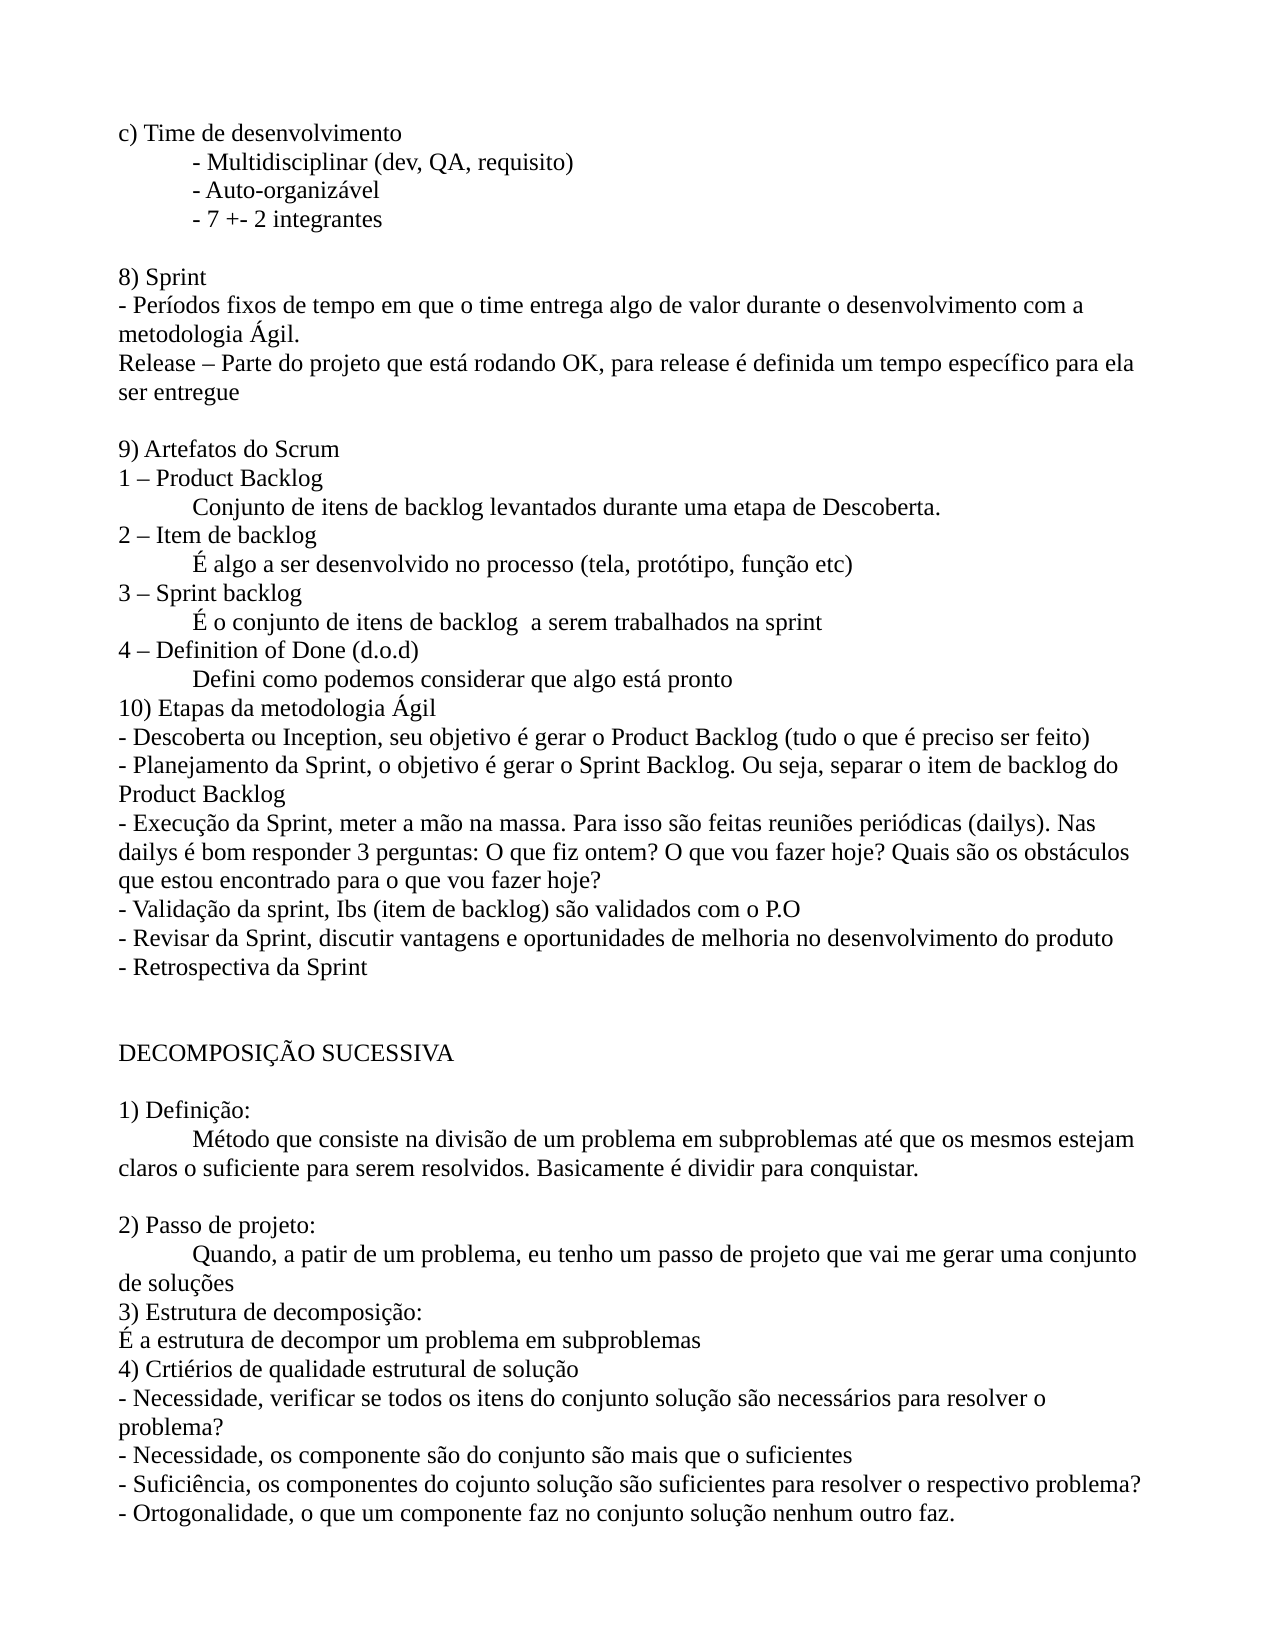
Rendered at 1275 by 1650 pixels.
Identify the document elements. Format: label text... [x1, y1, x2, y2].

text 1) Definição: [118, 1096, 1157, 1124]
text 2 – Item de backlog [118, 521, 1157, 549]
text É algo a ser desenvolvido no processo (tela, protótipo, função etc) [118, 549, 1157, 578]
text - Retrospectiva da Sprint [118, 952, 1157, 981]
text - Multidisciplinar (dev, QA, requisito) [118, 147, 1157, 176]
text 4 – Definition of Done (d.o.d) [118, 636, 1157, 664]
text Quando, a patir de um problema, eu tenho um passo de projeto que vai me gerar uma conjunto de soluções [118, 1239, 1157, 1297]
text Defini como podemos considerar que algo está pronto [118, 664, 1157, 693]
text - 7 +- 2 integrantes [118, 204, 1157, 233]
text - Revisar da Sprint, discutir vantagens e oportunidades de melhoria no desenvolvimento do produto [118, 923, 1157, 952]
text - Períodos fixos de tempo em que o time entrega algo de valor durante o desenvolvimento com a metodologia Ágil. [118, 291, 1157, 348]
text - Descoberta ou Inception, seu objetivo é gerar o Product Backlog (tudo o que é preciso ser feito) [118, 722, 1157, 751]
text - Planejamento da Sprint, o objetivo é gerar o Sprint Backlog. Ou seja, separar o item de backlog do Product Backlog [118, 751, 1157, 808]
text 1 – Product Backlog [118, 463, 1157, 492]
text 10) Etapas da metodologia Ágil [118, 693, 1157, 722]
text 8) Sprint [118, 262, 1157, 291]
text 9) Artefatos do Scrum [118, 434, 1157, 463]
text - Validação da sprint, Ibs (item de backlog) são validados com o P.O [118, 894, 1157, 923]
text 2) Passo de projeto: [118, 1211, 1157, 1239]
text DECOMPOSIÇÃO SUCESSIVA [118, 1038, 1157, 1067]
text Método que consiste na divisão de um problema em subproblemas até que os mesmos estejam claros o suficiente para serem resolvidos. Basicamente é dividir para conquistar. [118, 1124, 1157, 1182]
text 3) Estrutura de decomposição: [118, 1297, 1157, 1326]
text 3 – Sprint backlog [118, 578, 1157, 607]
text - Necessidade, verificar se todos os itens do conjunto solução são necessários para resolver o problema? [118, 1383, 1157, 1441]
text - Execução da Sprint, meter a mão na massa. Para isso são feitas reuniões periódicas (dailys). Nas dailys é bom responder 3 perguntas: O que fiz ontem? O que vou fazer hoje? Quais são os obstáculos que estou encontrado para o que vou fazer hoje? [118, 808, 1157, 894]
text 4) Crtiérios de qualidade estrutural de solução [118, 1354, 1157, 1383]
text Release – Parte do projeto que está rodando OK, para release é definida um tempo específico para ela ser entregue [118, 348, 1157, 406]
text É a estrutura de decompor um problema em subproblemas [118, 1326, 1157, 1354]
text c) Time de desenvolvimento [118, 118, 1157, 147]
text - Auto-organizável [118, 176, 1157, 204]
text - Suficiência, os componentes do cojunto solução são suficientes para resolver o respectivo problema? [118, 1469, 1157, 1498]
text - Necessidade, os componente são do conjunto são mais que o suficientes [118, 1441, 1157, 1469]
text É o conjunto de itens de backlog a serem trabalhados na sprint [118, 607, 1157, 636]
text Conjunto de itens de backlog levantados durante uma etapa de Descoberta. [118, 492, 1157, 521]
text - Ortogonalidade, o que um componente faz no conjunto solução nenhum outro faz. [118, 1498, 1157, 1527]
